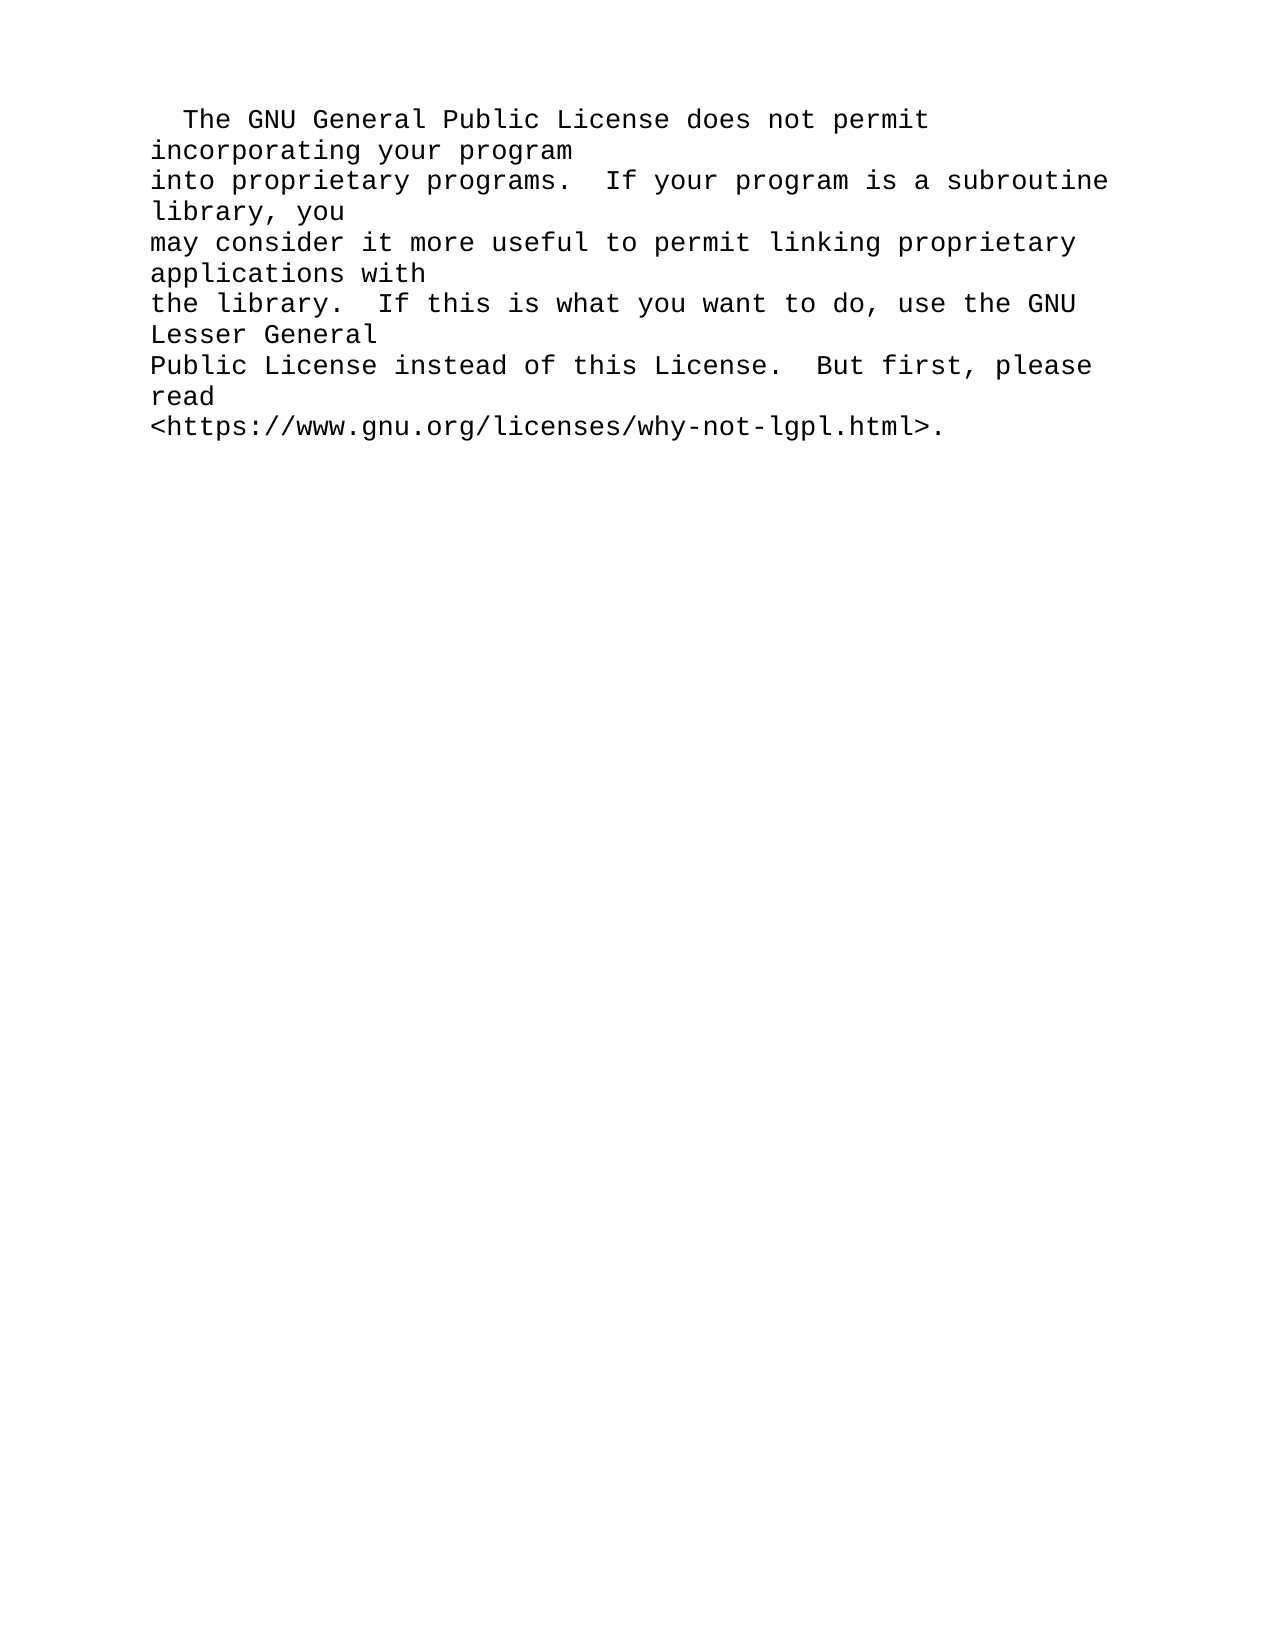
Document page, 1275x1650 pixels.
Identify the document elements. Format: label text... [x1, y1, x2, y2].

text into proprietary programs. If your program is a subroutine library, you [150, 167, 1125, 229]
text The GNU General Public License does not permit incorporating your program [150, 106, 1125, 167]
text <https://www.gnu.org/licenses/why-not-lgpl.html>. [150, 413, 1125, 444]
text the library. If this is what you want to do, use the GNU Lesser General [150, 290, 1125, 352]
text Public License instead of this License. But first, please read [150, 352, 1125, 413]
text may consider it more useful to permit linking proprietary applications with [150, 229, 1125, 290]
